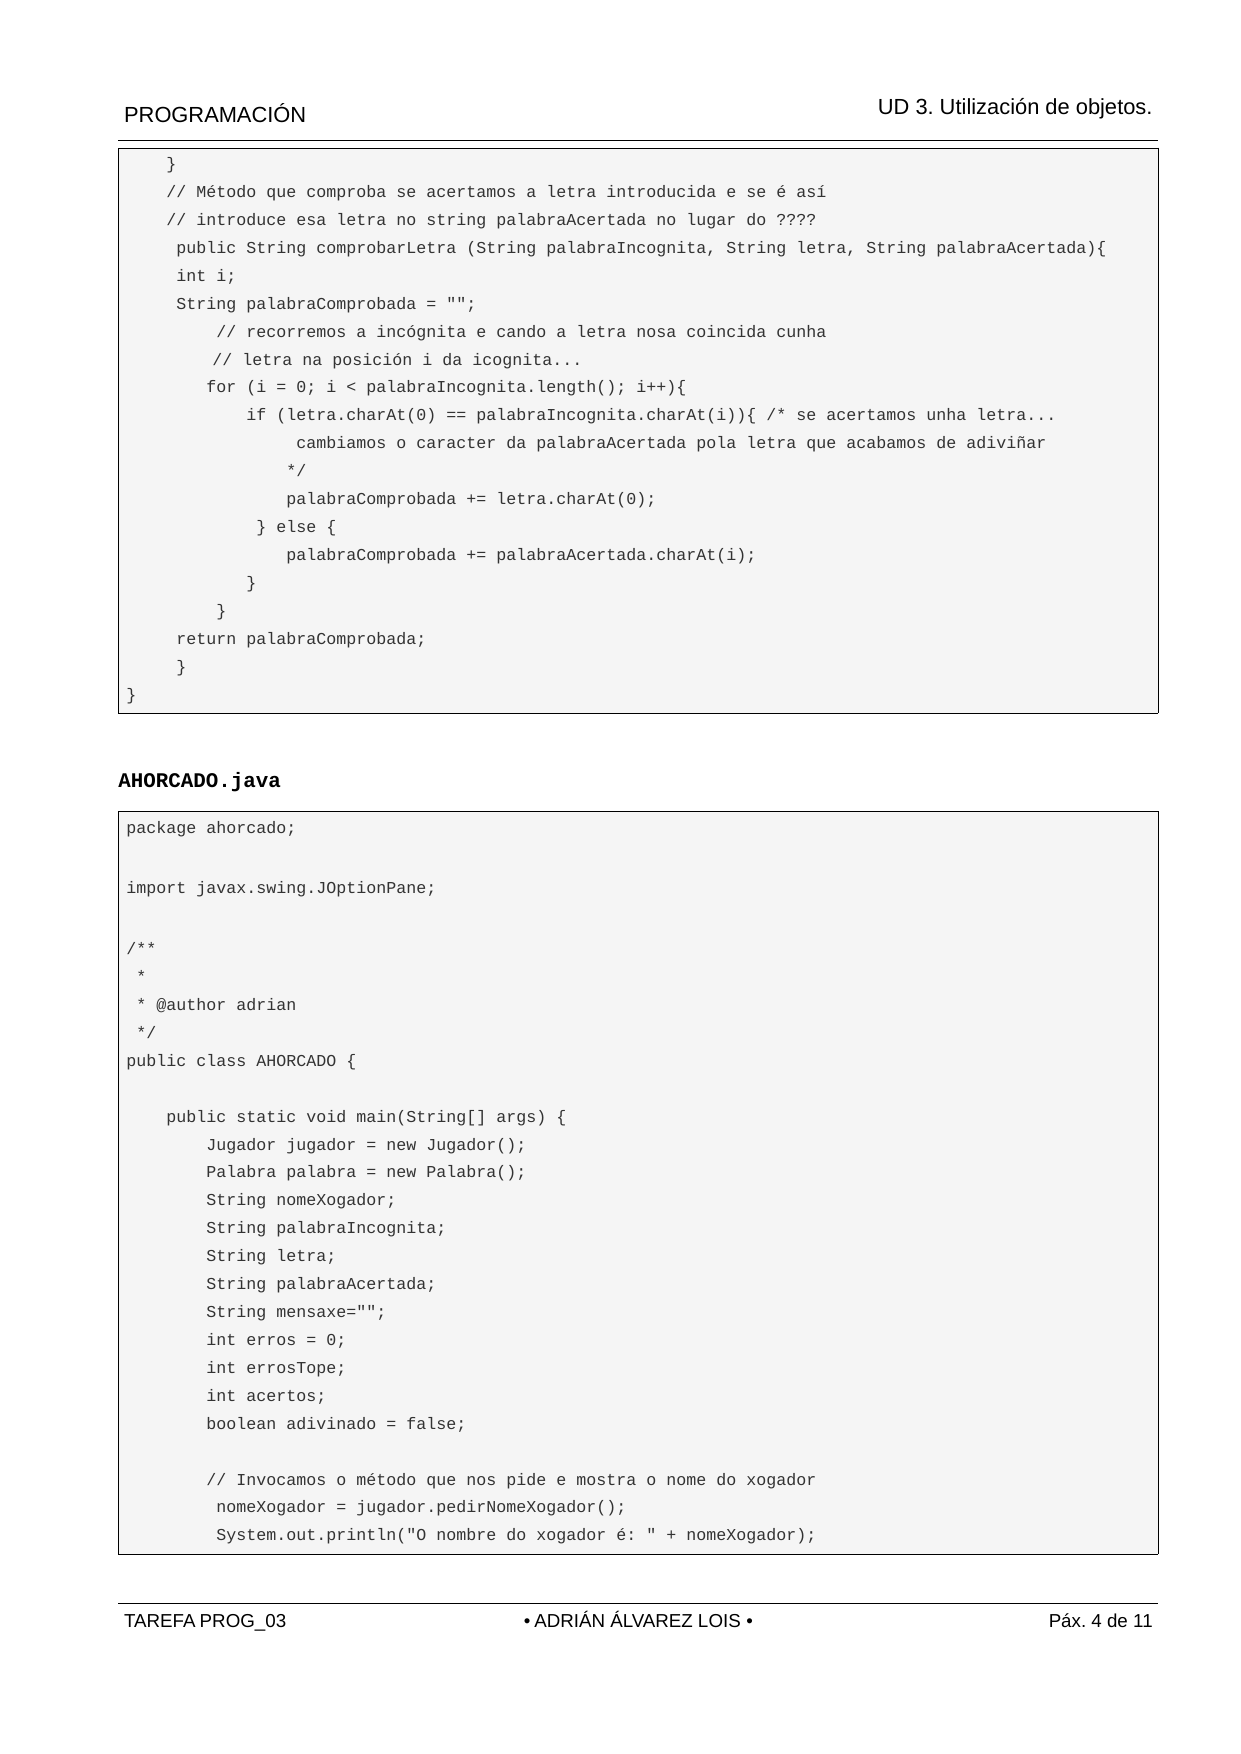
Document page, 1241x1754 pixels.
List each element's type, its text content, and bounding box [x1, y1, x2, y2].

text } [119, 594, 1158, 621]
text String mensaxe=""; [119, 1296, 1158, 1322]
text } [119, 678, 1158, 713]
text System.out.println("O nombre do xogador é: " + nomeXogador); [119, 1519, 1158, 1554]
text // Método que comproba se acertamos a letra introducida e se é así [119, 176, 1158, 202]
text String palabraIncognita; [119, 1212, 1158, 1239]
text nomeXogador = jugador.pedirNomeXogador(); [119, 1491, 1158, 1518]
text // Invocamos o método que nos pide e mostra o nome do xogador [119, 1463, 1158, 1490]
text // introduce esa letra no string palabraAcertada no lugar do ???? [119, 203, 1158, 230]
text public String comprobarLetra (String palabraIncognita, String letra, String palabraAcertada){ [119, 231, 1158, 258]
text int i; [119, 259, 1158, 286]
text cambiamos o caracter da palabraAcertada pola letra que acabamos de adiviñar [119, 427, 1158, 454]
text String letra; [119, 1240, 1158, 1267]
text int errosTope; [119, 1351, 1158, 1378]
text } [119, 650, 1158, 677]
text boolean adivinado = false; [119, 1407, 1158, 1434]
text public class AHORCADO { [119, 1044, 1158, 1071]
text String palabraComprobada = ""; [119, 287, 1158, 314]
text import javax.swing.JOptionPane; [119, 872, 1158, 899]
text // letra na posición i da icognita... [119, 343, 1158, 370]
text String palabraAcertada; [119, 1268, 1158, 1294]
text for (i = 0; i < palabraIncognita.length(); i++){ [119, 371, 1158, 398]
text } [119, 149, 1158, 174]
text Jugador jugador = new Jugador(); [119, 1128, 1158, 1155]
text package ahorcado; [119, 812, 1158, 838]
text int acertos; [119, 1379, 1158, 1406]
text * @author adrian [119, 988, 1158, 1015]
text AHORCADO.java [118, 769, 1158, 793]
text /** [119, 933, 1158, 959]
text palabraComprobada += letra.charAt(0); [119, 483, 1158, 509]
text // recorremos a incógnita e cando a letra nosa coincida cunha [119, 315, 1158, 342]
text public static void main(String[] args) { [119, 1100, 1158, 1127]
text */ [119, 1016, 1158, 1043]
text String nomeXogador; [119, 1184, 1158, 1211]
text */ [119, 455, 1158, 482]
text * [119, 961, 1158, 987]
text palabraComprobada += palabraAcertada.charAt(i); [119, 538, 1158, 565]
text } else { [119, 511, 1158, 537]
text Palabra palabra = new Palabra(); [119, 1156, 1158, 1183]
text int erros = 0; [119, 1323, 1158, 1350]
text return palabraComprobada; [119, 622, 1158, 649]
text if (letra.charAt(0) == palabraIncognita.charAt(i)){ /* se acertamos unha letra... [119, 399, 1158, 426]
text } [119, 566, 1158, 593]
